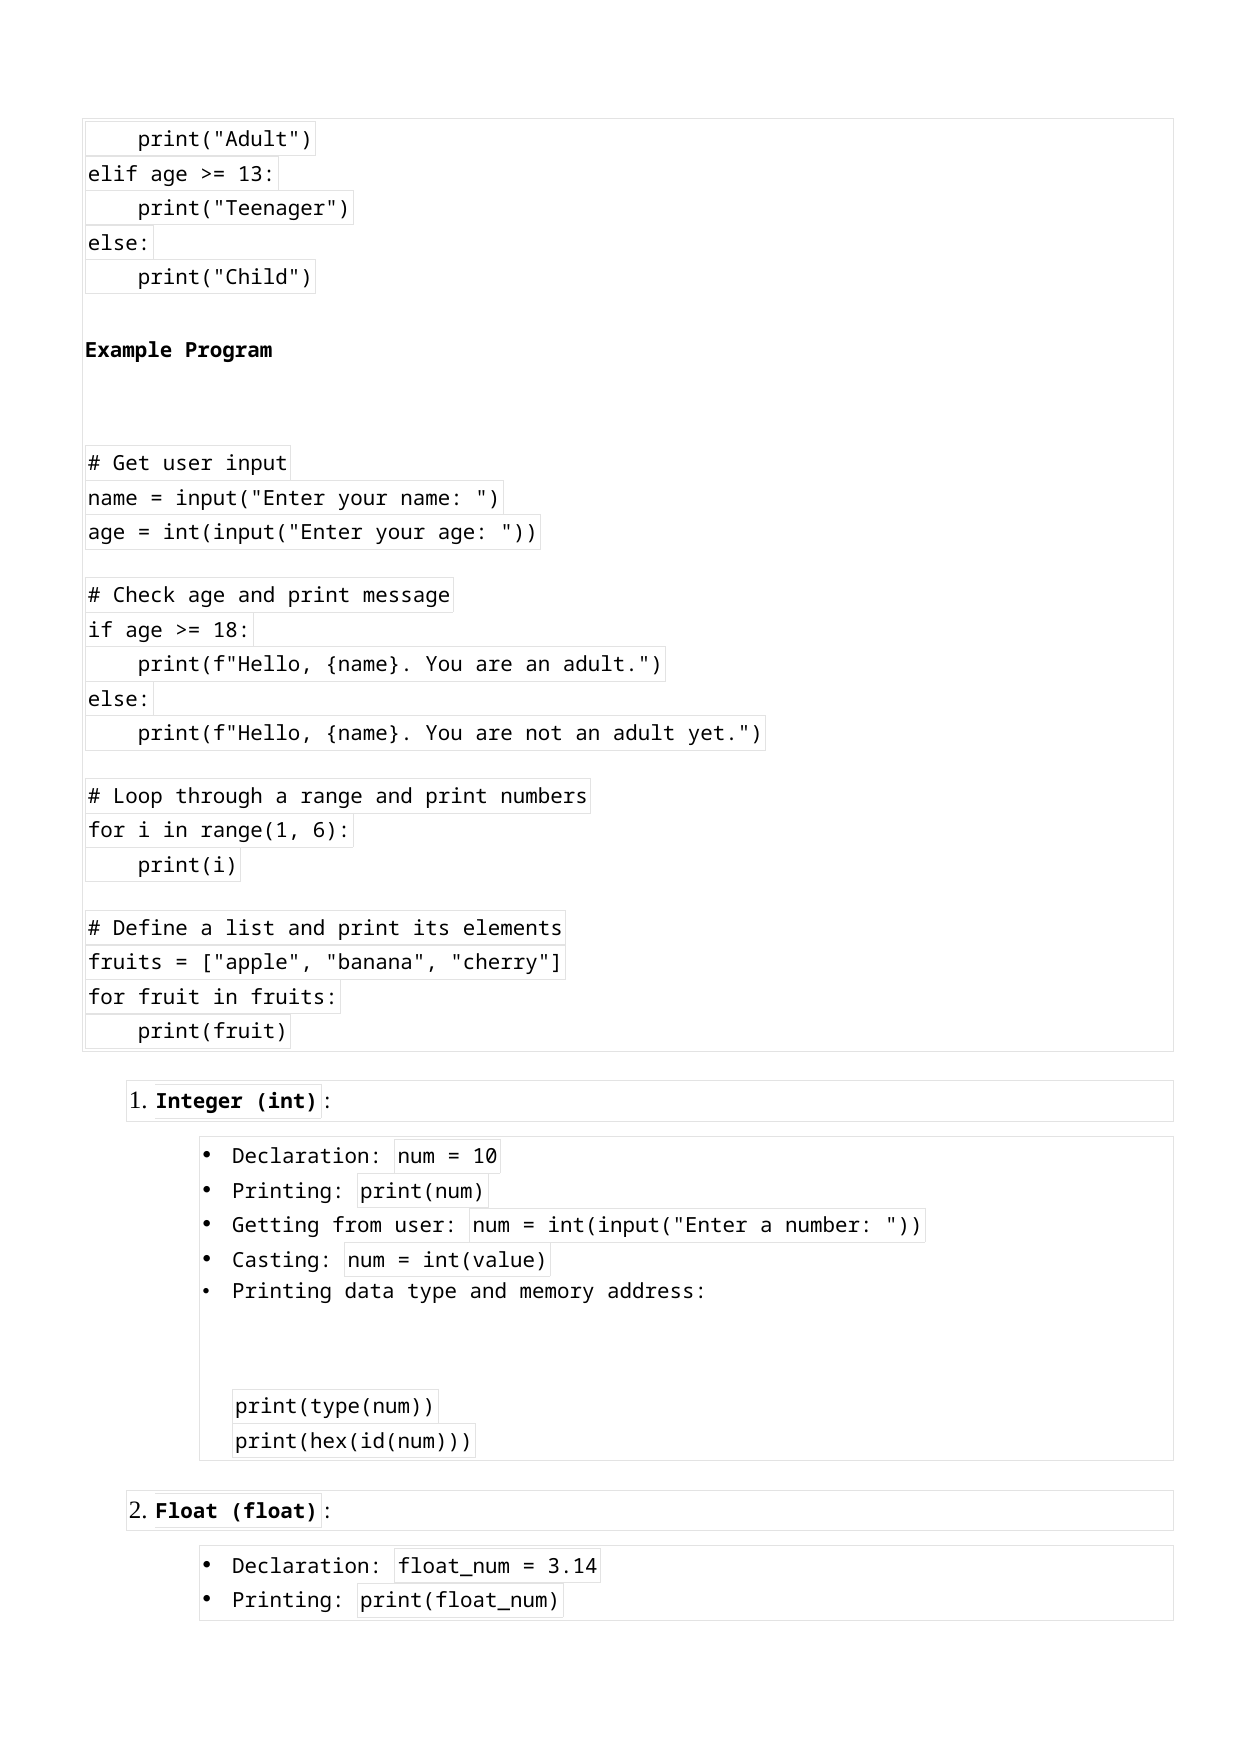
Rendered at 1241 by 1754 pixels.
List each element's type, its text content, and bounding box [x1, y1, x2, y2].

text for i in range(1, 6): [86, 814, 353, 844]
text for fruit in fruits: [86, 980, 340, 1010]
text elif age >= 13: [86, 157, 278, 187]
text age = int(input("Enter your age: ")) [86, 515, 540, 549]
list print(type(num)) [200, 1385, 1173, 1420]
text name = input("Enter your name: ") [86, 481, 503, 511]
list Casting: num = int(value) [551, 1239, 1173, 1273]
text [154, 222, 1173, 256]
text [354, 809, 1173, 844]
text print(fruit) [83, 1010, 1173, 1051]
text print(i) [86, 848, 240, 881]
text print("Child") [154, 256, 1173, 293]
text if age >= 18: [86, 613, 253, 643]
list Printing: print(num) [200, 1170, 394, 1204]
list Casting: num = int(value) [345, 1243, 550, 1273]
text [279, 153, 1173, 187]
text # Check age and print message [83, 574, 1173, 609]
list Printing data type and memory address: [200, 1273, 1173, 1305]
text print(f"Hello, {name}. You are an adult.") [254, 643, 1173, 678]
list Float (float): [127, 1491, 1173, 1530]
text print("Teenager") [86, 191, 353, 222]
list Getting from user: num = int(input("Enter a number: ")) [200, 1204, 469, 1239]
text # Get user input [83, 442, 1173, 477]
text # Define a list and print its elements [83, 907, 1173, 941]
list Printing: print(float_num) [200, 1579, 1173, 1620]
list Declaration: float_num = 3.14 [200, 1546, 1173, 1579]
list Getting from user: num = int(input("Enter a number: ")) [489, 1204, 1173, 1239]
list Printing: print(num) [358, 1174, 488, 1204]
text [241, 844, 1173, 882]
text print(f"Hello, {name}. You are not an adult yet.") [154, 712, 1173, 750]
text else: [86, 682, 153, 712]
text print(f"Hello, {name}. You are an adult.") [86, 647, 665, 678]
text # Loop through a range and print numbers [83, 775, 1173, 809]
text [566, 941, 1173, 976]
list Declaration: num = 10 [200, 1137, 1173, 1170]
text [86, 809, 590, 813]
list print(hex(id(num))) [200, 1420, 1173, 1460]
subtitle Example Program [83, 332, 1173, 364]
text print("Teenager") [279, 187, 1173, 222]
list Casting: num = int(value) [200, 1239, 469, 1273]
text [154, 678, 1173, 712]
text print(f"Hello, {name}. You are not an adult yet.") [86, 716, 765, 750]
text print("Adult") [83, 119, 1173, 153]
text fruits = ["apple", "banana", "cherry"] [86, 946, 565, 976]
text [341, 976, 1173, 1010]
text age = int(input("Enter your age: ")) [504, 511, 1173, 549]
text print("Child") [86, 260, 315, 293]
list Printing: print(num) [489, 1170, 1173, 1204]
list Integer (int): [127, 1081, 1173, 1121]
text [254, 609, 1173, 643]
text name = input("Enter your name: ") [291, 477, 1173, 511]
list Getting from user: num = int(input("Enter a number: ")) [470, 1209, 925, 1239]
text else: [86, 226, 153, 256]
